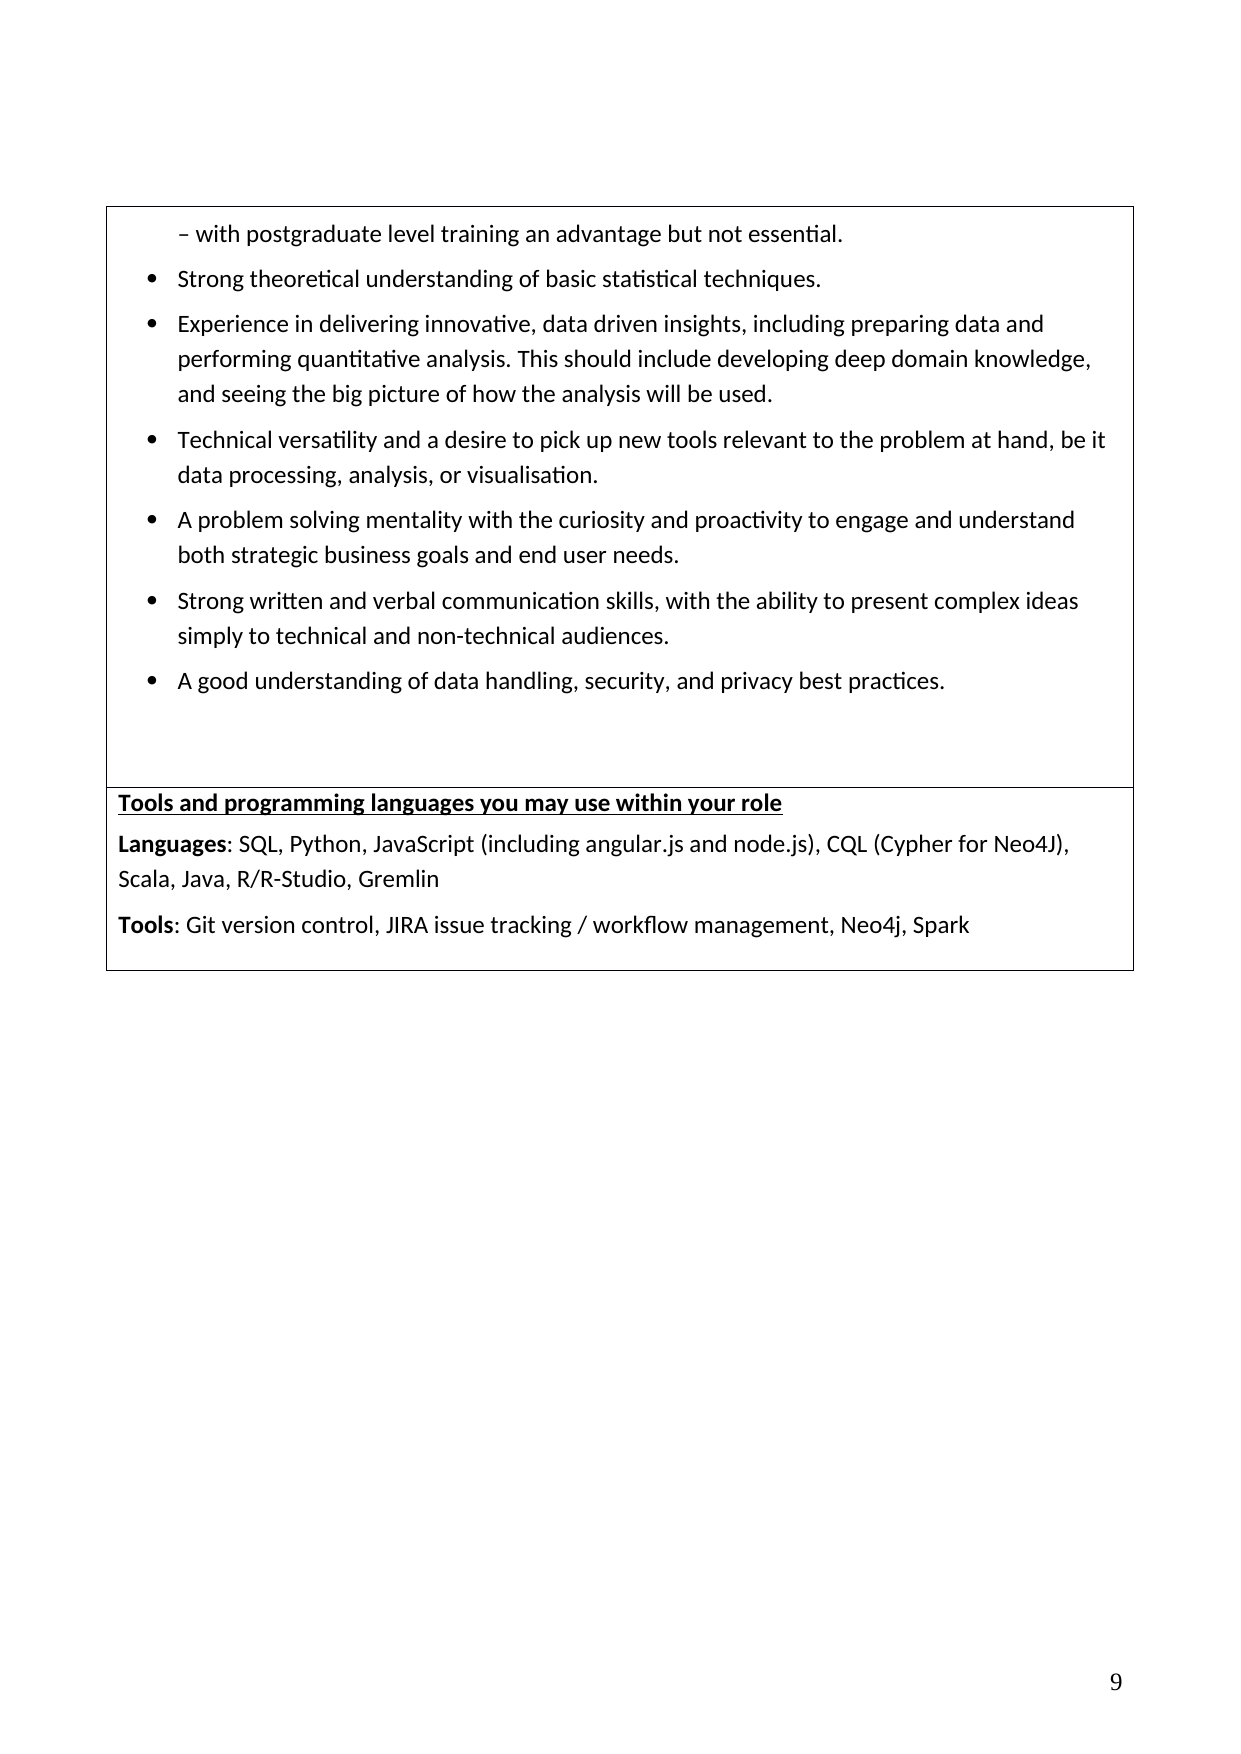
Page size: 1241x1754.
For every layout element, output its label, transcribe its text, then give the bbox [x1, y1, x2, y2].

table_cell Tools and programming languages you may use within your role Languages: SQL, Python, JavaScript (including angular.js and node.js), CQL (Cypher for Neo4J), Scala, Java, R/R-Studio, Gremlin Tools: Git version control, JIRA issue tracking / workflow management, Neo4j, Spark [107, 788, 1133, 970]
table_cell – with postgraduate level training an advantage but not essential. Strong theoretical understanding of basic statistical techniques. Experience in delivering innovative, data driven insights, including preparing data and performing quantitative analysis. This should include developing deep domain knowledge, and seeing the big picture of how the analysis will be used. Technical versatility and a desire to pick up new tools relevant to the problem at hand, be it data processing, analysis, or visualisation. A problem solving mentality with the curiosity and proactivity to engage and understand both strategic business goals and end user needs. Strong written and verbal communication skills, with the ability to present complex ideas simply to technical and non-technical audiences. A good understanding of data handling, security, and privacy best practices. [107, 207, 1133, 787]
